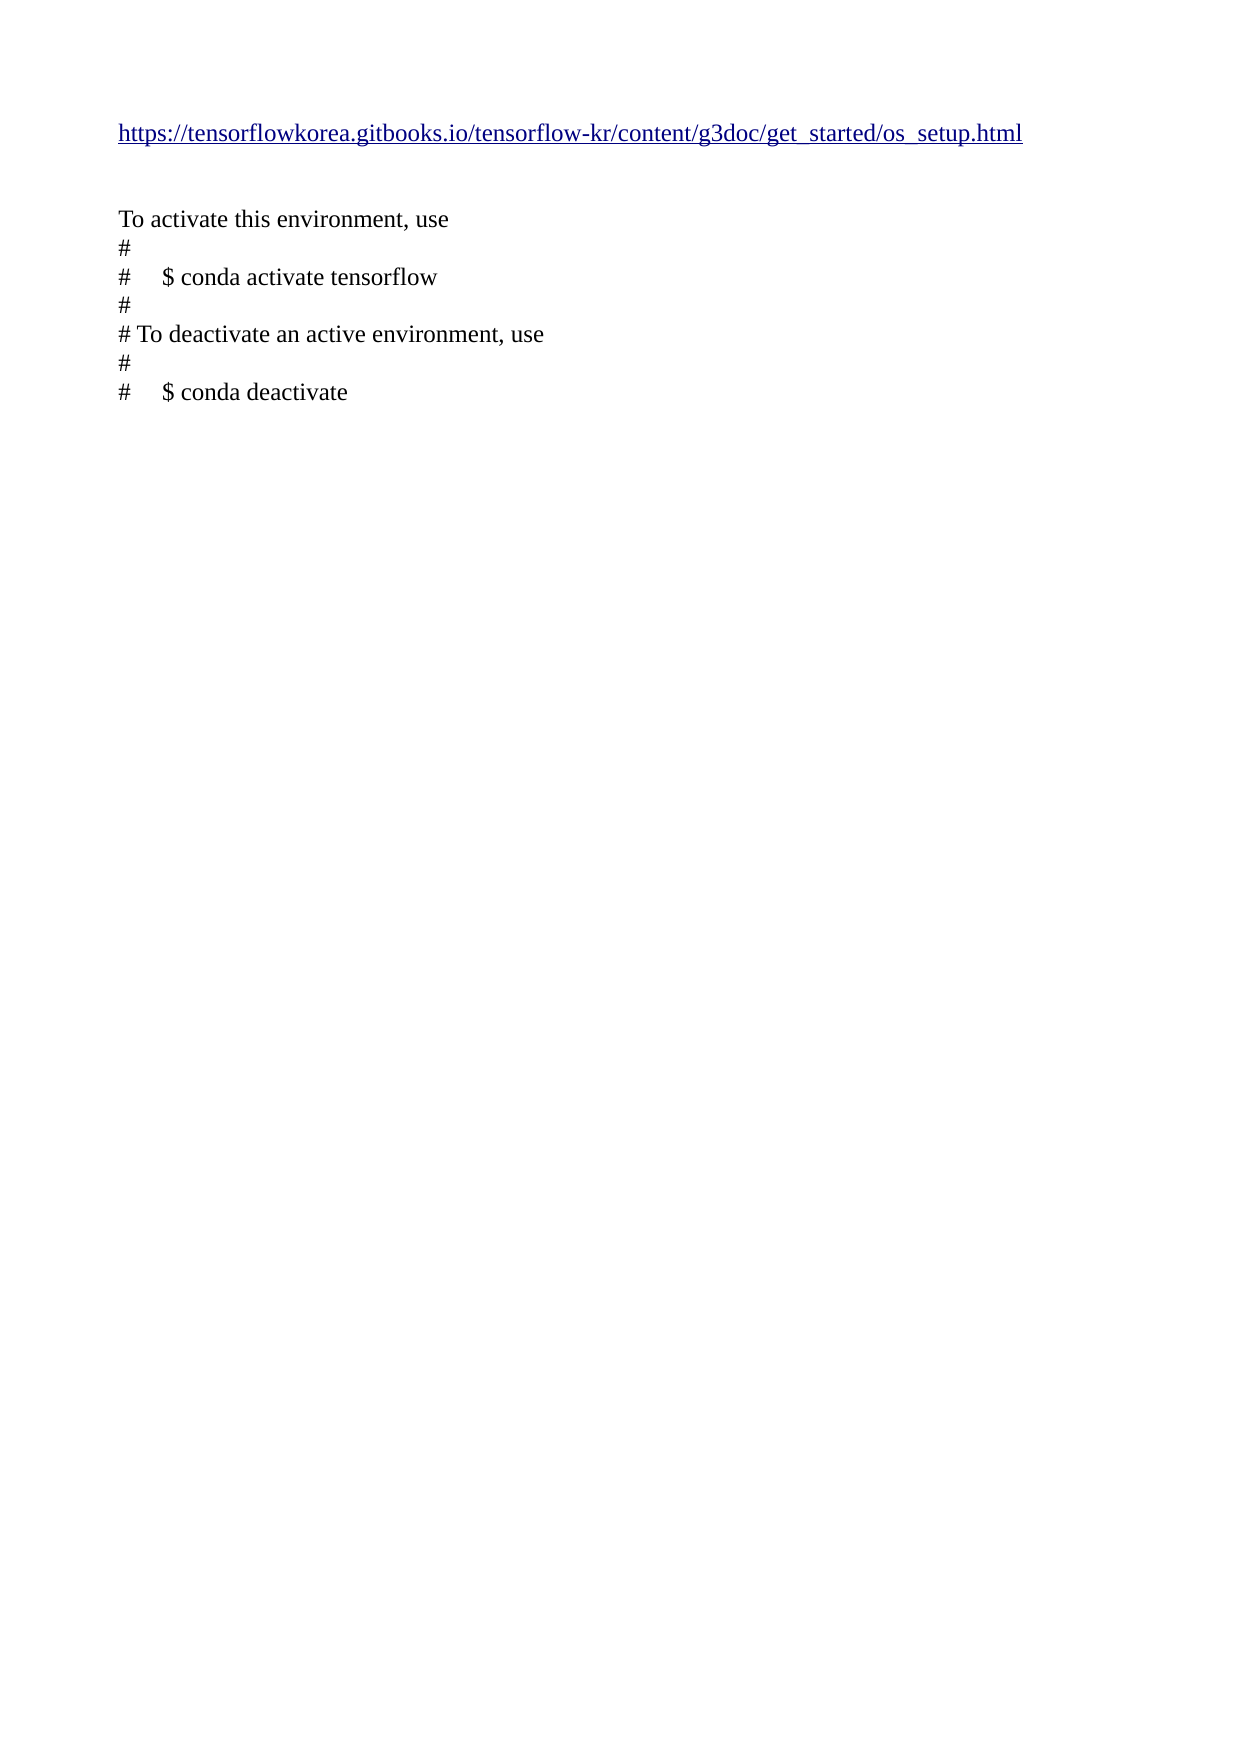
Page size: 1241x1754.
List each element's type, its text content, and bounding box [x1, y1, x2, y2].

text # [118, 291, 1122, 319]
text # To deactivate an active environment, use [118, 319, 1122, 348]
text # [118, 233, 1122, 262]
text To activate this environment, use [118, 204, 1122, 233]
text # $ conda deactivate [118, 377, 1122, 406]
text https://tensorflowkorea.gitbooks.io/tensorflow-kr/content/g3doc/get_started/os_setup.html [118, 118, 1122, 147]
text # $ conda activate tensorflow [118, 262, 1122, 291]
text # [118, 348, 1122, 377]
